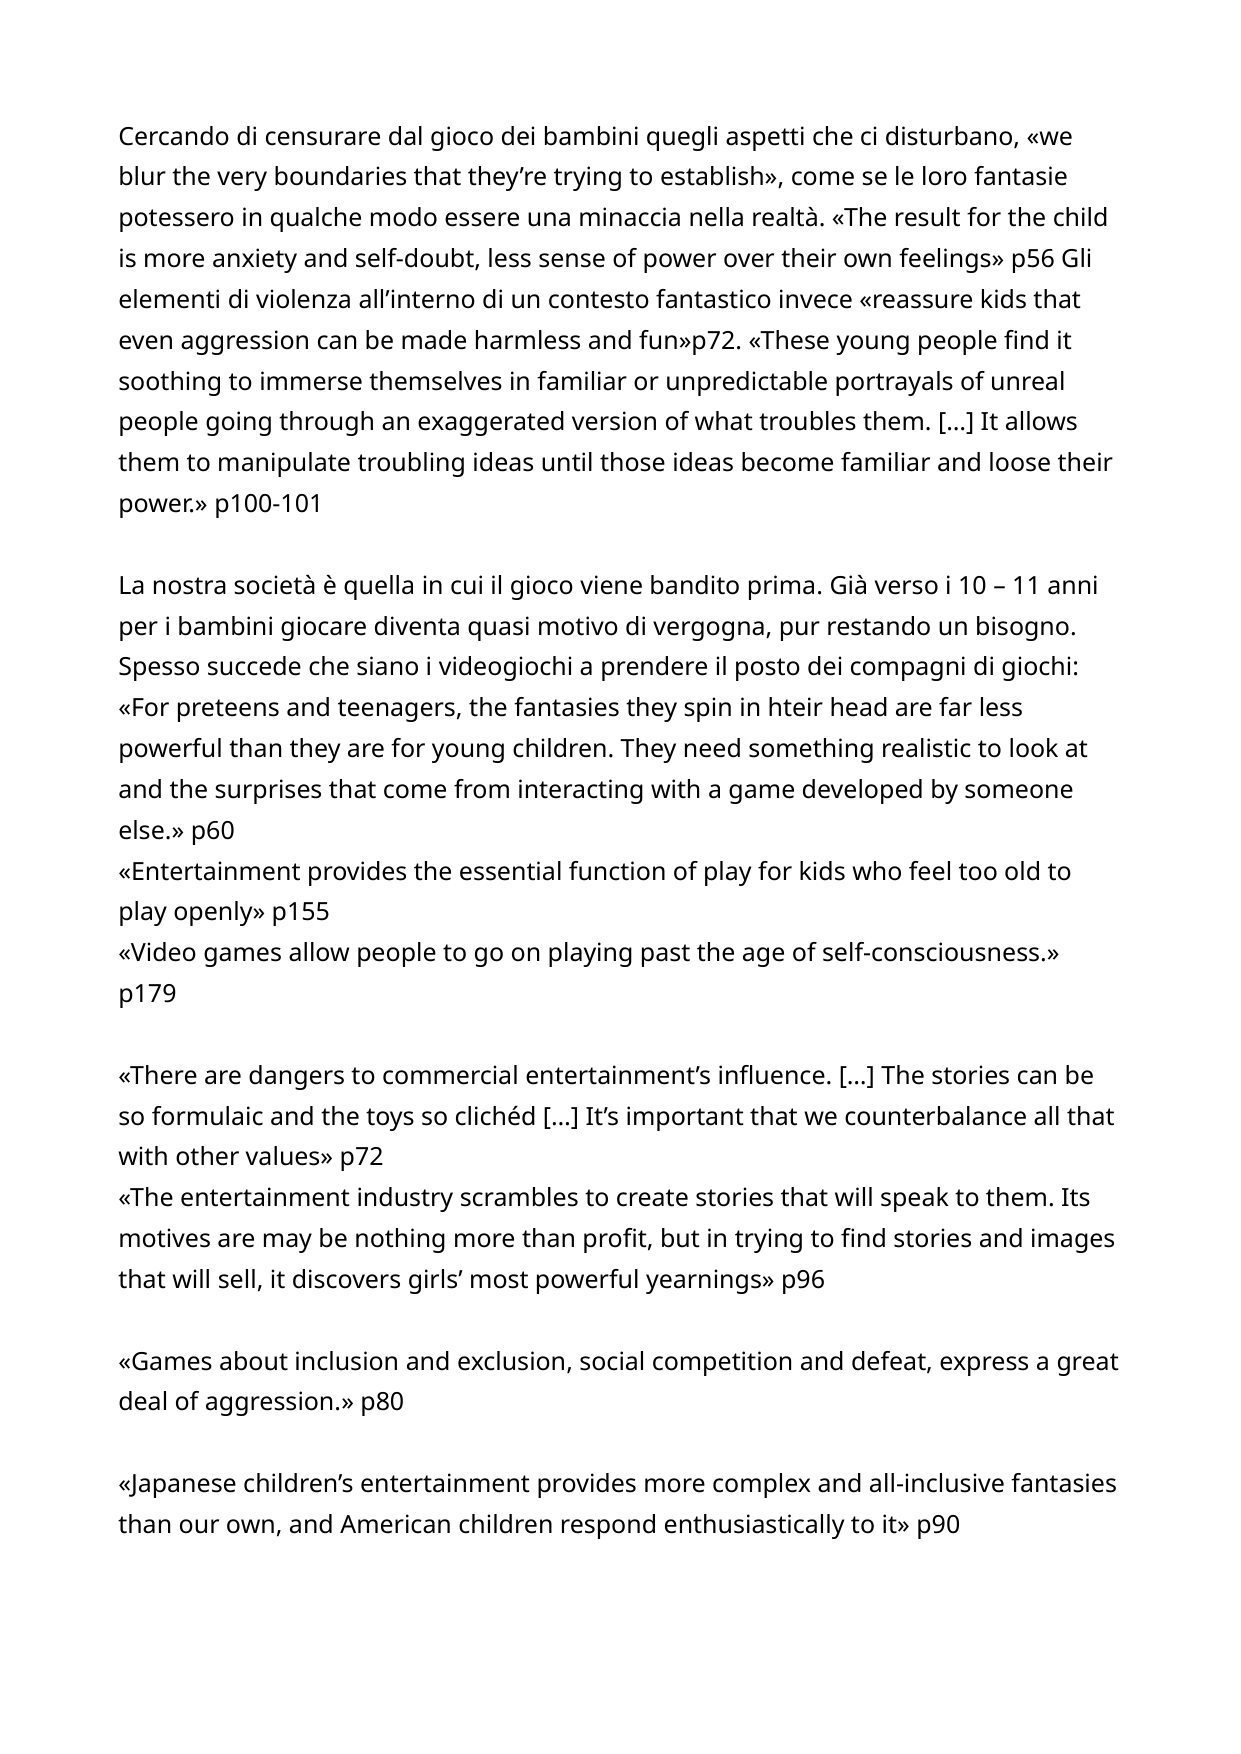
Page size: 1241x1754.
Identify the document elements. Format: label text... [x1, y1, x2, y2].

text «Games about inclusion and exclusion, social competition and defeat, express a great deal of aggression.» p80 [118, 1343, 1122, 1418]
text «Video games allow people to go on playing past the age of self-consciousness.» p179 [118, 935, 1122, 1010]
text Cercando di censurare dal gioco dei bambini quegli aspetti che ci disturbano, «we blur the very boundaries that they’re trying to establish», come se le loro fantasie potessero in qualche modo essere una minaccia nella realtà. «The result for the child is more anxiety and self-doubt, less sense of power over their own feelings» p56 Gli elementi di violenza all’interno di un contesto fantastico invece «reassure kids that even aggression can be made harmless and fun»p72. «These young people find it soothing to immerse themselves in familiar or unpredictable portrayals of unreal people going through an exaggerated version of what troubles them. […] It allows them to manipulate troubling ideas until those ideas become familiar and loose their power.» p100-101 [118, 118, 1122, 520]
text «There are dangers to commercial entertainment’s influence. […] The stories can be so formulaic and the toys so clichéd […] It’s important that we counterbalance all that with other values» p72 [118, 1057, 1122, 1173]
text «Entertainment provides the essential function of play for kids who feel too old to play openly» p155 [118, 853, 1122, 928]
text «The entertainment industry scrambles to create stories that will speak to them. Its motives are may be nothing more than profit, but in trying to find stories and images that will sell, it discovers girls’ most powerful yearnings» p96 [118, 1180, 1122, 1296]
text La nostra società è quella in cui il gioco viene bandito prima. Già verso i 10 – 11 anni per i bambini giocare diventa quasi motivo di vergogna, pur restando un bisogno. Spesso succede che siano i videogiochi a prendere il posto dei compagni di giochi: «For preteens and teenagers, the fantasies they spin in hteir head are far less powerful than they are for young children. They need something realistic to look at and the surprises that come from interacting with a game developed by someone else.» p60 [118, 567, 1122, 846]
text «Japanese children’s entertainment provides more complex and all-inclusive fantasies than our own, and American children respond enthusiastically to it» p90 [118, 1466, 1122, 1541]
